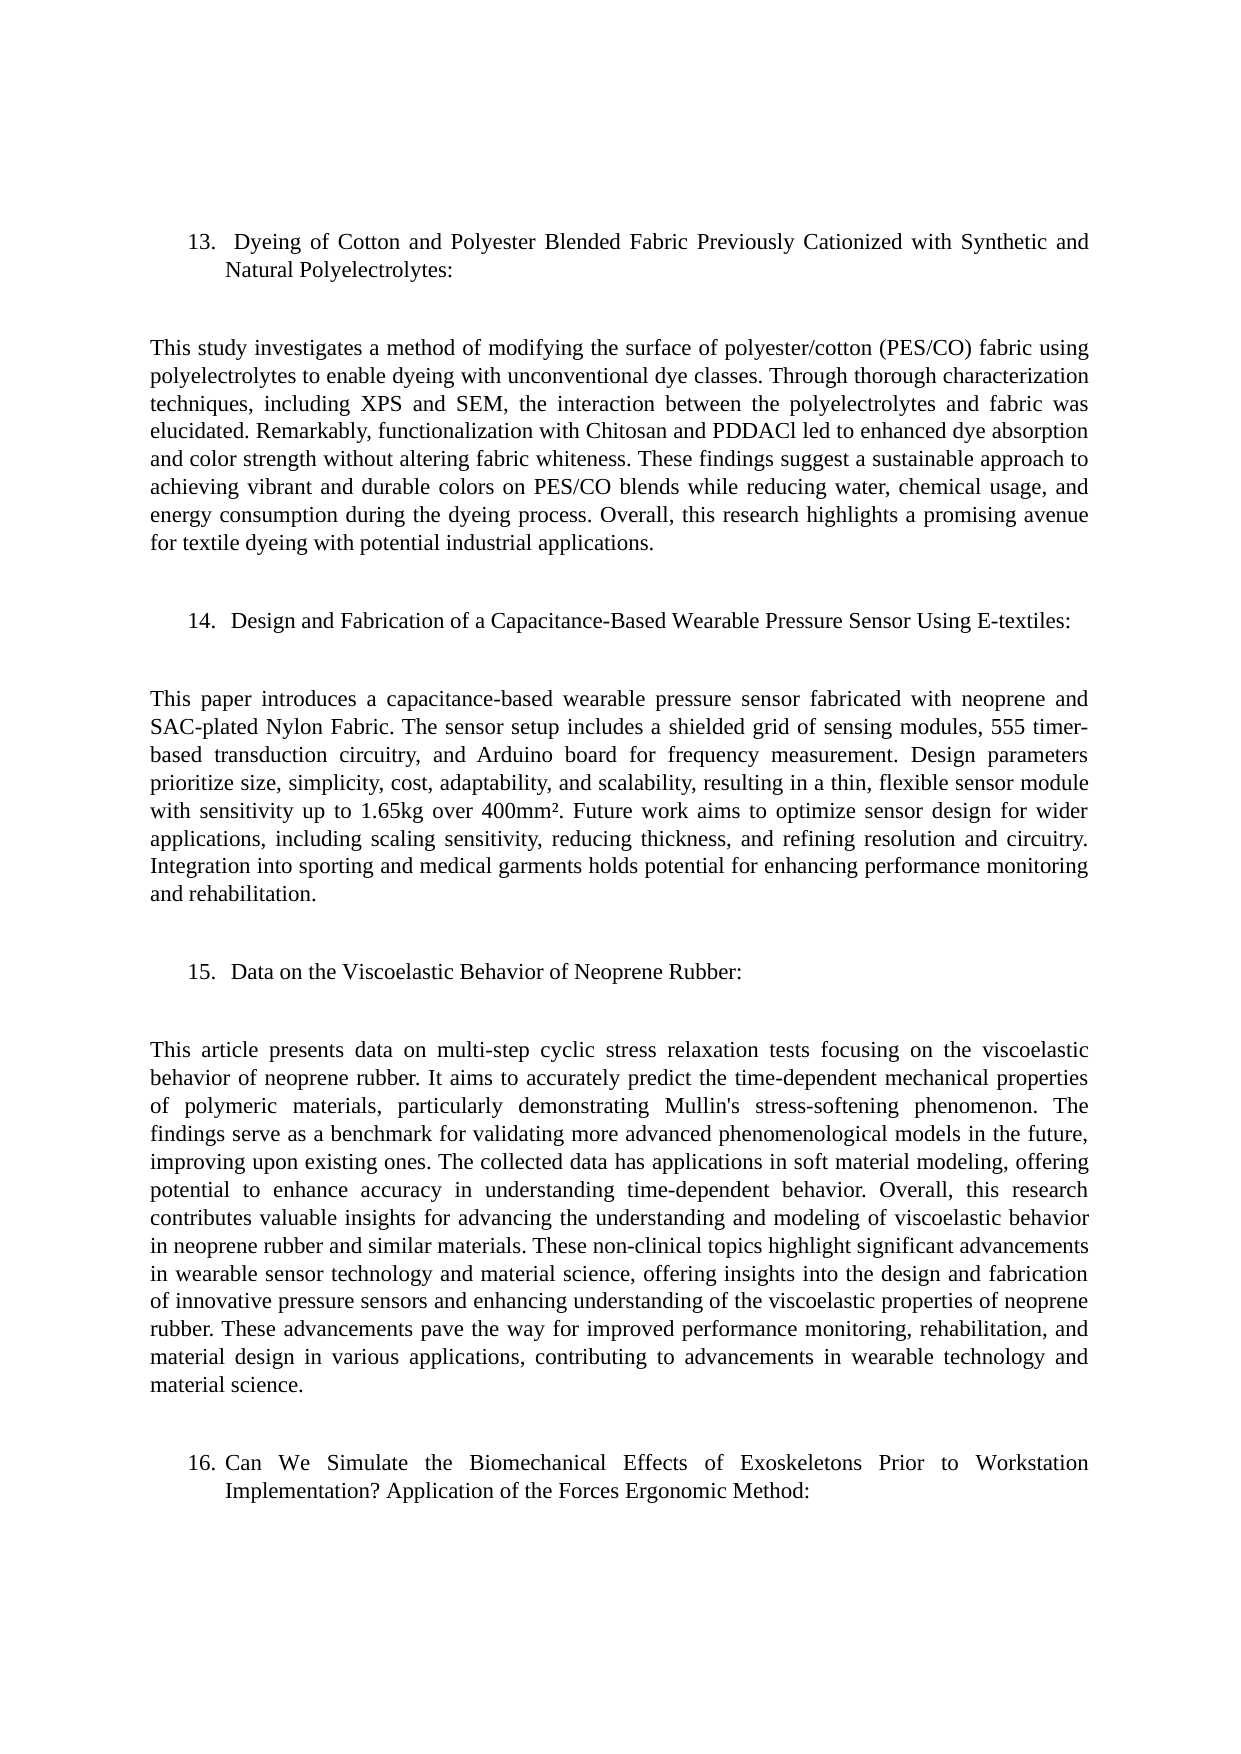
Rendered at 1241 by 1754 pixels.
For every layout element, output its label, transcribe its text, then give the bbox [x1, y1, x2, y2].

text This study investigates a method of modifying the surface of polyester/cotton (PES/CO) fabric using polyelectrolytes to enable dyeing with unconventional dye classes. Through thorough characterization techniques, including XPS and SEM, the interaction between the polyelectrolytes and fabric was elucidated. Remarkably, functionalization with Chitosan and PDDACl led to enhanced dye absorption and color strength without altering fabric whiteness. These findings suggest a sustainable approach to achieving vibrant and durable colors on PES/CO blends while reducing water, chemical usage, and energy consumption during the dyeing process. Overall, this research highlights a promising avenue for textile dyeing with potential industrial applications. [150, 334, 1090, 556]
list Can We Simulate the Biomechanical Effects of Exoskeletons Prior to Workstation Implementation? Application of the Forces Ergonomic Method: [187, 1449, 1090, 1503]
text This paper introduces a capacitance-based wearable pressure sensor fabricated with neoprene and SAC-plated Nylon Fabric. The sensor setup includes a shielded grid of sensing modules, 555 timer-based transduction circuitry, and Arduino board for frequency measurement. Design parameters prioritize size, simplicity, cost, adaptability, and scalability, resulting in a thin, flexible sensor module with sensitivity up to 1.65kg over 400mm². Future work aims to optimize sensor design for wider applications, including scaling sensitivity, reducing thickness, and refining resolution and circuitry. Integration into sporting and medical garments holds potential for enhancing performance monitoring and rehabilitation. [150, 685, 1090, 907]
list Data on the Viscoelastic Behavior of Neoprene Rubber: [187, 958, 1090, 985]
list Dyeing of Cotton and Polyester Blended Fabric Previously Cationized with Synthetic and Natural Polyelectrolytes: [187, 228, 1090, 282]
list Design and Fabrication of a Capacitance-Based Wearable Pressure Sensor Using E-textiles: [187, 607, 1090, 633]
text This article presents data on multi-step cyclic stress relaxation tests focusing on the viscoelastic behavior of neoprene rubber. It aims to accurately predict the time-dependent mechanical properties of polymeric materials, particularly demonstrating Mullin's stress-softening phenomenon. The findings serve as a benchmark for validating more advanced phenomenological models in the future, improving upon existing ones. The collected data has applications in soft material modeling, offering potential to enhance accuracy in understanding time-dependent behavior. Overall, this research contributes valuable insights for advancing the understanding and modeling of viscoelastic behavior in neoprene rubber and similar materials. These non-clinical topics highlight significant advancements in wearable sensor technology and material science, offering insights into the design and fabrication of innovative pressure sensors and enhancing understanding of the viscoelastic properties of neoprene rubber. These advancements pave the way for improved performance monitoring, rehabilitation, and material design in various applications, contributing to advancements in wearable technology and material science. [150, 1036, 1090, 1398]
